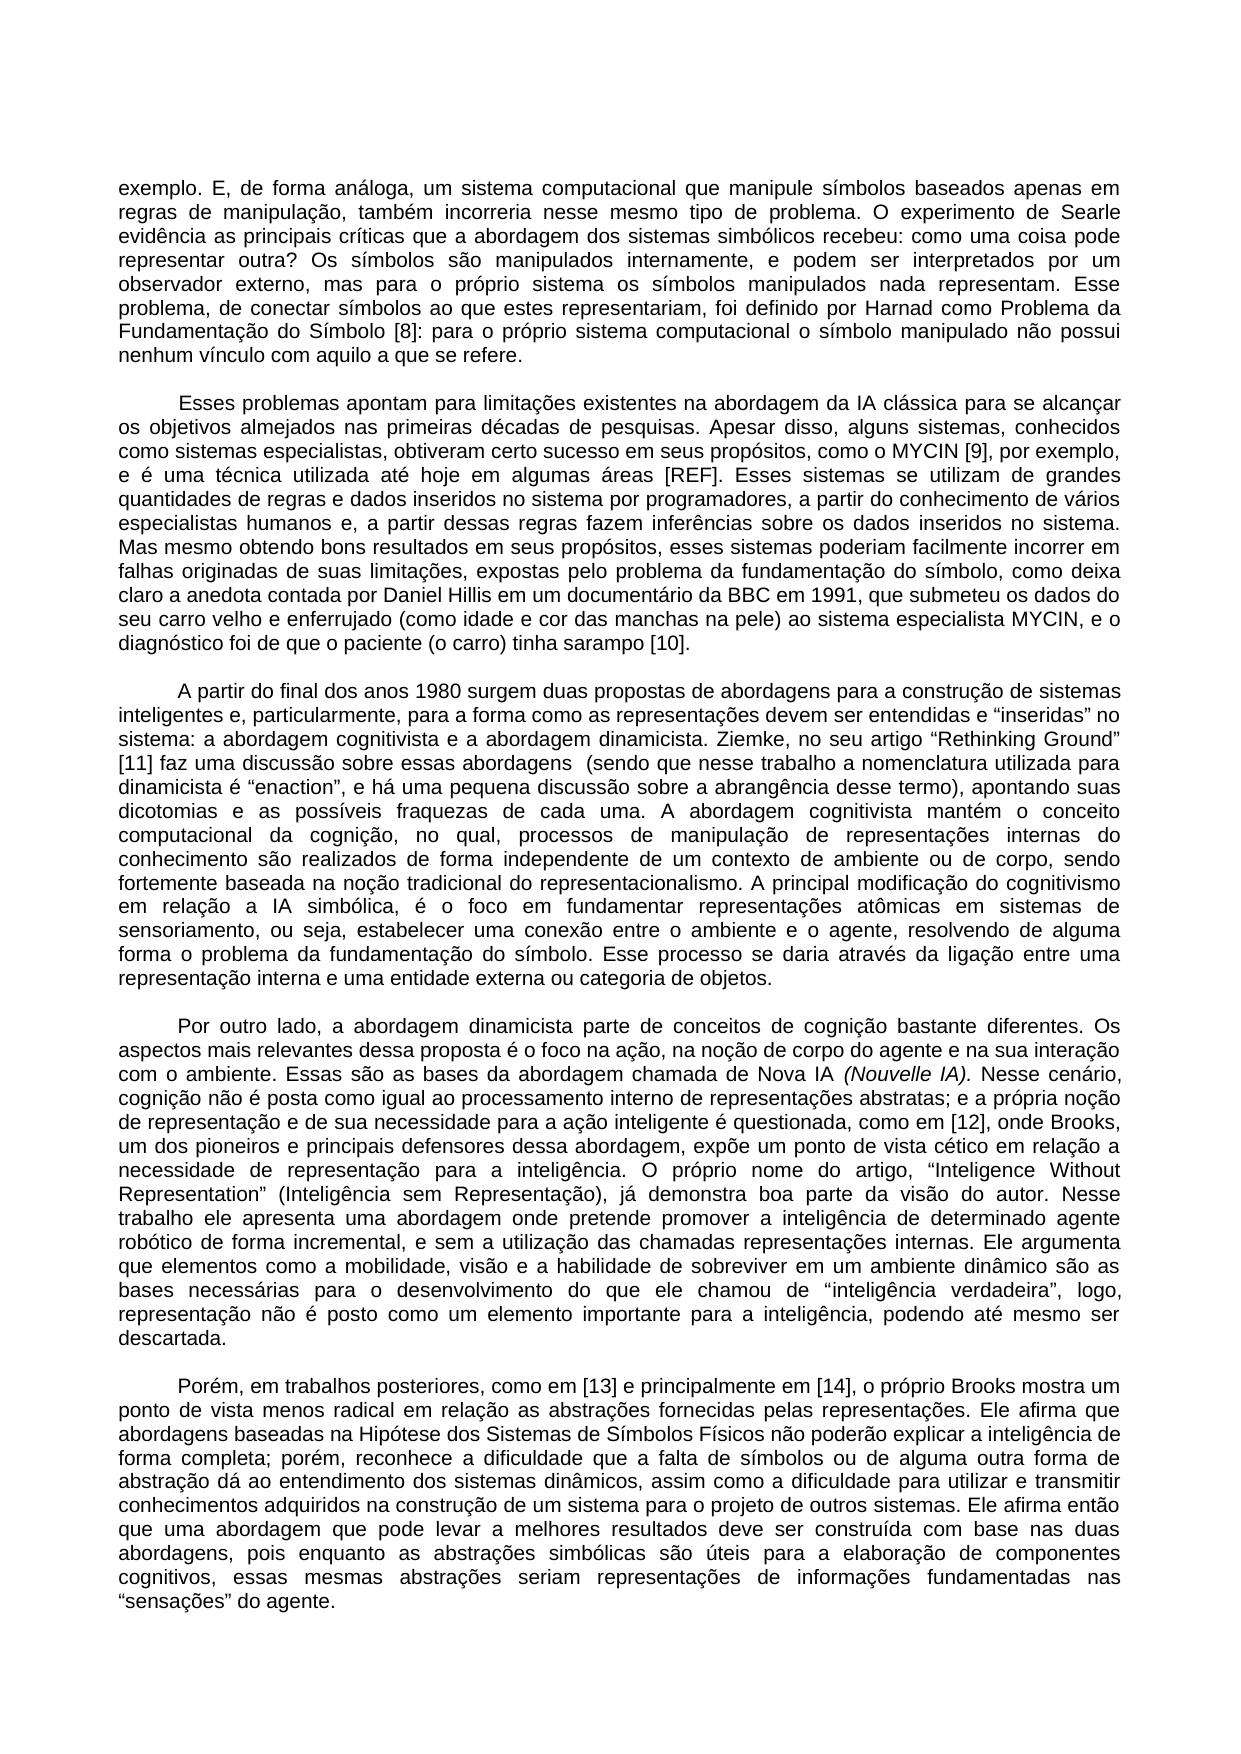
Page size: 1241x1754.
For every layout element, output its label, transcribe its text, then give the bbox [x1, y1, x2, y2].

text A partir do final dos anos 1980 surgem duas propostas de abordagens para a construção de sistemas inteligentes e, particularmente, para a forma como as representações devem ser entendidas e “inseridas” no sistema: a abordagem cognitivista e a abordagem dinamicista. Ziemke, no seu artigo “Rethinking Ground” [11] faz uma discussão sobre essas abordagens (sendo que nesse trabalho a nomenclatura utilizada para dinamicista é “enaction”, e há uma pequena discussão sobre a abrangência desse termo), apontando suas dicotomias e as possíveis fraquezas de cada uma. A abordagem cognitivista mantém o conceito computacional da cognição, no qual, processos de manipulação de representações internas do conhecimento são realizados de forma independente de um contexto de ambiente ou de corpo, sendo fortemente baseada na noção tradicional do representacionalismo. A principal modificação do cognitivismo em relação a IA simbólica, é o foco em fundamentar representações atômicas em sistemas de sensoriamento, ou seja, estabelecer uma conexão entre o ambiente e o agente, resolvendo de alguma forma o problema da fundamentação do símbolo. Esse processo se daria através da ligação entre uma representação interna e uma entidade externa ou categoria de objetos. [118, 679, 1122, 990]
text exemplo. E, de forma análoga, um sistema computacional que manipule símbolos baseados apenas em regras de manipulação, também incorreria nesse mesmo tipo de problema. O experimento de Searle evidência as principais críticas que a abordagem dos sistemas simbólicos recebeu: como uma coisa pode representar outra? Os símbolos são manipulados internamente, e podem ser interpretados por um observador externo, mas para o próprio sistema os símbolos manipulados nada representam. Esse problema, de conectar símbolos ao que estes representariam, foi definido por Harnad como Problema da Fundamentação do Símbolo [8]: para o próprio sistema computacional o símbolo manipulado não possui nenhum vínculo com aquilo a que se refere. [118, 176, 1122, 367]
text Esses problemas apontam para limitações existentes na abordagem da IA clássica para se alcançar os objetivos almejados nas primeiras décadas de pesquisas. Apesar disso, alguns sistemas, conhecidos como sistemas especialistas, obtiveram certo sucesso em seus propósitos, como o MYCIN [9], por exemplo, e é uma técnica utilizada até hoje em algumas áreas [REF]. Esses sistemas se utilizam de grandes quantidades de regras e dados inseridos no sistema por programadores, a partir do conhecimento de vários especialistas humanos e, a partir dessas regras fazem inferências sobre os dados inseridos no sistema. Mas mesmo obtendo bons resultados em seus propósitos, esses sistemas poderiam facilmente incorrer em falhas originadas de suas limitações, expostas pelo problema da fundamentação do símbolo, como deixa claro a anedota contada por Daniel Hillis em um documentário da BBC em 1991, que submeteu os dados do seu carro velho e enferrujado (como idade e cor das manchas na pele) ao sistema especialista MYCIN, e o diagnóstico foi de que o paciente (o carro) tinha sarampo [10]. [118, 391, 1122, 655]
text Porém, em trabalhos posteriores, como em [13] e principalmente em [14], o próprio Brooks mostra um ponto de vista menos radical em relação as abstrações fornecidas pelas representações. Ele afirma que abordagens baseadas na Hipótese dos Sistemas de Símbolos Físicos não poderão explicar a inteligência de forma completa; porém, reconhece a dificuldade que a falta de símbolos ou de alguma outra forma de abstração dá ao entendimento dos sistemas dinâmicos, assim como a dificuldade para utilizar e transmitir conhecimentos adquiridos na construção de um sistema para o projeto de outros sistemas. Ele afirma então que uma abordagem que pode levar a melhores resultados deve ser construída com base nas duas abordagens, pois enquanto as abstrações simbólicas são úteis para a elaboração de componentes cognitivos, essas mesmas abstrações seriam representações de informações fundamentadas nas “sensações” do agente. [118, 1373, 1122, 1613]
text Por outro lado, a abordagem dinamicista parte de conceitos de cognição bastante diferentes. Os aspectos mais relevantes dessa proposta é o foco na ação, na noção de corpo do agente e na sua interação com o ambiente. Essas são as bases da abordagem chamada de Nova IA (Nouvelle IA). Nesse cenário, cognição não é posta como igual ao processamento interno de representações abstratas; e a própria noção de representação e de sua necessidade para a ação inteligente é questionada, como em [12], onde Brooks, um dos pioneiros e principais defensores dessa abordagem, expõe um ponto de vista cético em relação a necessidade de representação para a inteligência. O próprio nome do artigo, “Inteligence Without Representation” (Inteligência sem Representação), já demonstra boa parte da visão do autor. Nesse trabalho ele apresenta uma abordagem onde pretende promover a inteligência de determinado agente robótico de forma incremental, e sem a utilização das chamadas representações internas. Ele argumenta que elementos como a mobilidade, visão e a habilidade de sobreviver em um ambiente dinâmico são as bases necessárias para o desenvolvimento do que ele chamou de “inteligência verdadeira”, logo, representação não é posto como um elemento importante para a inteligência, podendo até mesmo ser descartada. [118, 1014, 1122, 1349]
